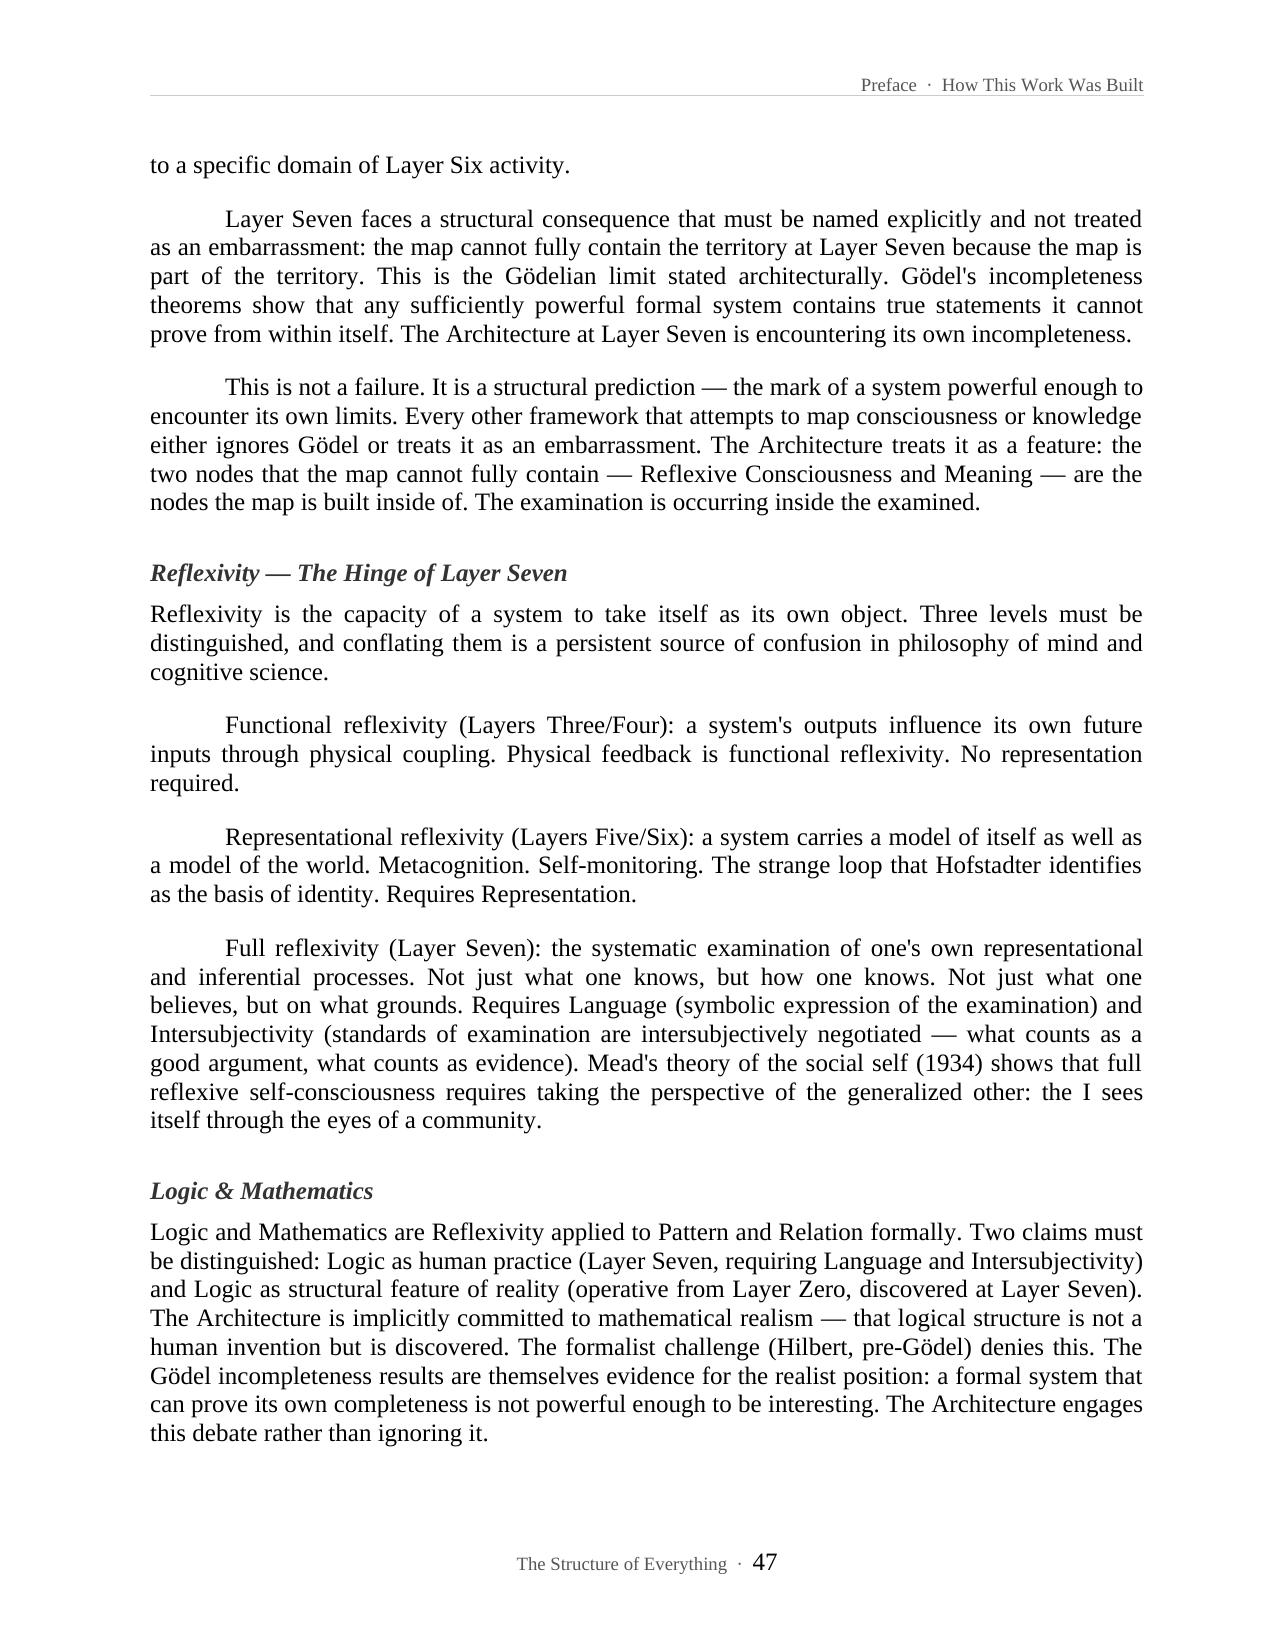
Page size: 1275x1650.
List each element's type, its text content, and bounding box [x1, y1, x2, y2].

text to a specific domain of Layer Six activity. [150, 150, 1144, 179]
text Reflexivity is the capacity of a system to take itself as its own object. Three levels must be distinguished, and conflating them is a persistent source of confusion in philosophy of mind and cognitive science. [150, 599, 1144, 685]
subtitle Reflexivity — The Hinge of Layer Seven [150, 558, 1144, 587]
text Representational reflexivity (Layers Five/Six): a system carries a model of itself as well as a model of the world. Metacognition. Self-monitoring. The strange loop that Hofstadter identifies as the basis of identity. Requires Representation. [150, 822, 1144, 908]
text Logic and Mathematics are Reflexivity applied to Pattern and Relation formally. Two claims must be distinguished: Logic as human practice (Layer Seven, requiring Language and Intersubjectivity) and Logic as structural feature of reality (operative from Layer Zero, discovered at Layer Seven). The Architecture is implicitly committed to mathematical realism — that logical structure is not a human invention but is discovered. The formalist challenge (Hilbert, pre-Gödel) denies this. The Gödel incompleteness results are themselves evidence for the realist position: a formal system that can prove its own completeness is not powerful enough to be interesting. The Architecture engages this debate rather than ignoring it. [150, 1217, 1144, 1447]
subtitle Logic & Mathematics [150, 1176, 1144, 1204]
text Layer Seven faces a structural consequence that must be named explicitly and not treated as an embarrassment: the map cannot fully contain the territory at Layer Seven because the map is part of the territory. This is the Gödelian limit stated architecturally. Gödel's incompleteness theorems show that any sufficiently powerful formal system contains true statements it cannot prove from within itself. The Architecture at Layer Seven is encountering its own incompleteness. [150, 204, 1144, 347]
text Functional reflexivity (Layers Three/Four): a system's outputs influence its own future inputs through physical coupling. Physical feedback is functional reflexivity. No representation required. [150, 710, 1144, 797]
text Full reflexivity (Layer Seven): the systematic examination of one's own representational and inferential processes. Not just what one knows, but how one knows. Not just what one believes, but on what grounds. Requires Language (symbolic expression of the examination) and Intersubjectivity (standards of examination are intersubjectively negotiated — what counts as a good argument, what counts as evidence). Mead's theory of the social self (1934) shows that full reflexive self-consciousness requires taking the perspective of the generalized other: the I sees itself through the eyes of a community. [150, 933, 1144, 1134]
text This is not a failure. It is a structural prediction — the mark of a system powerful enough to encounter its own limits. Every other framework that attempts to map consciousness or knowledge either ignores Gödel or treats it as an embarrassment. The Architecture treats it as a feature: the two nodes that the map cannot fully contain — Reflexive Consciousness and Meaning — are the nodes the map is built inside of. The examination is occurring inside the examined. [150, 372, 1144, 516]
